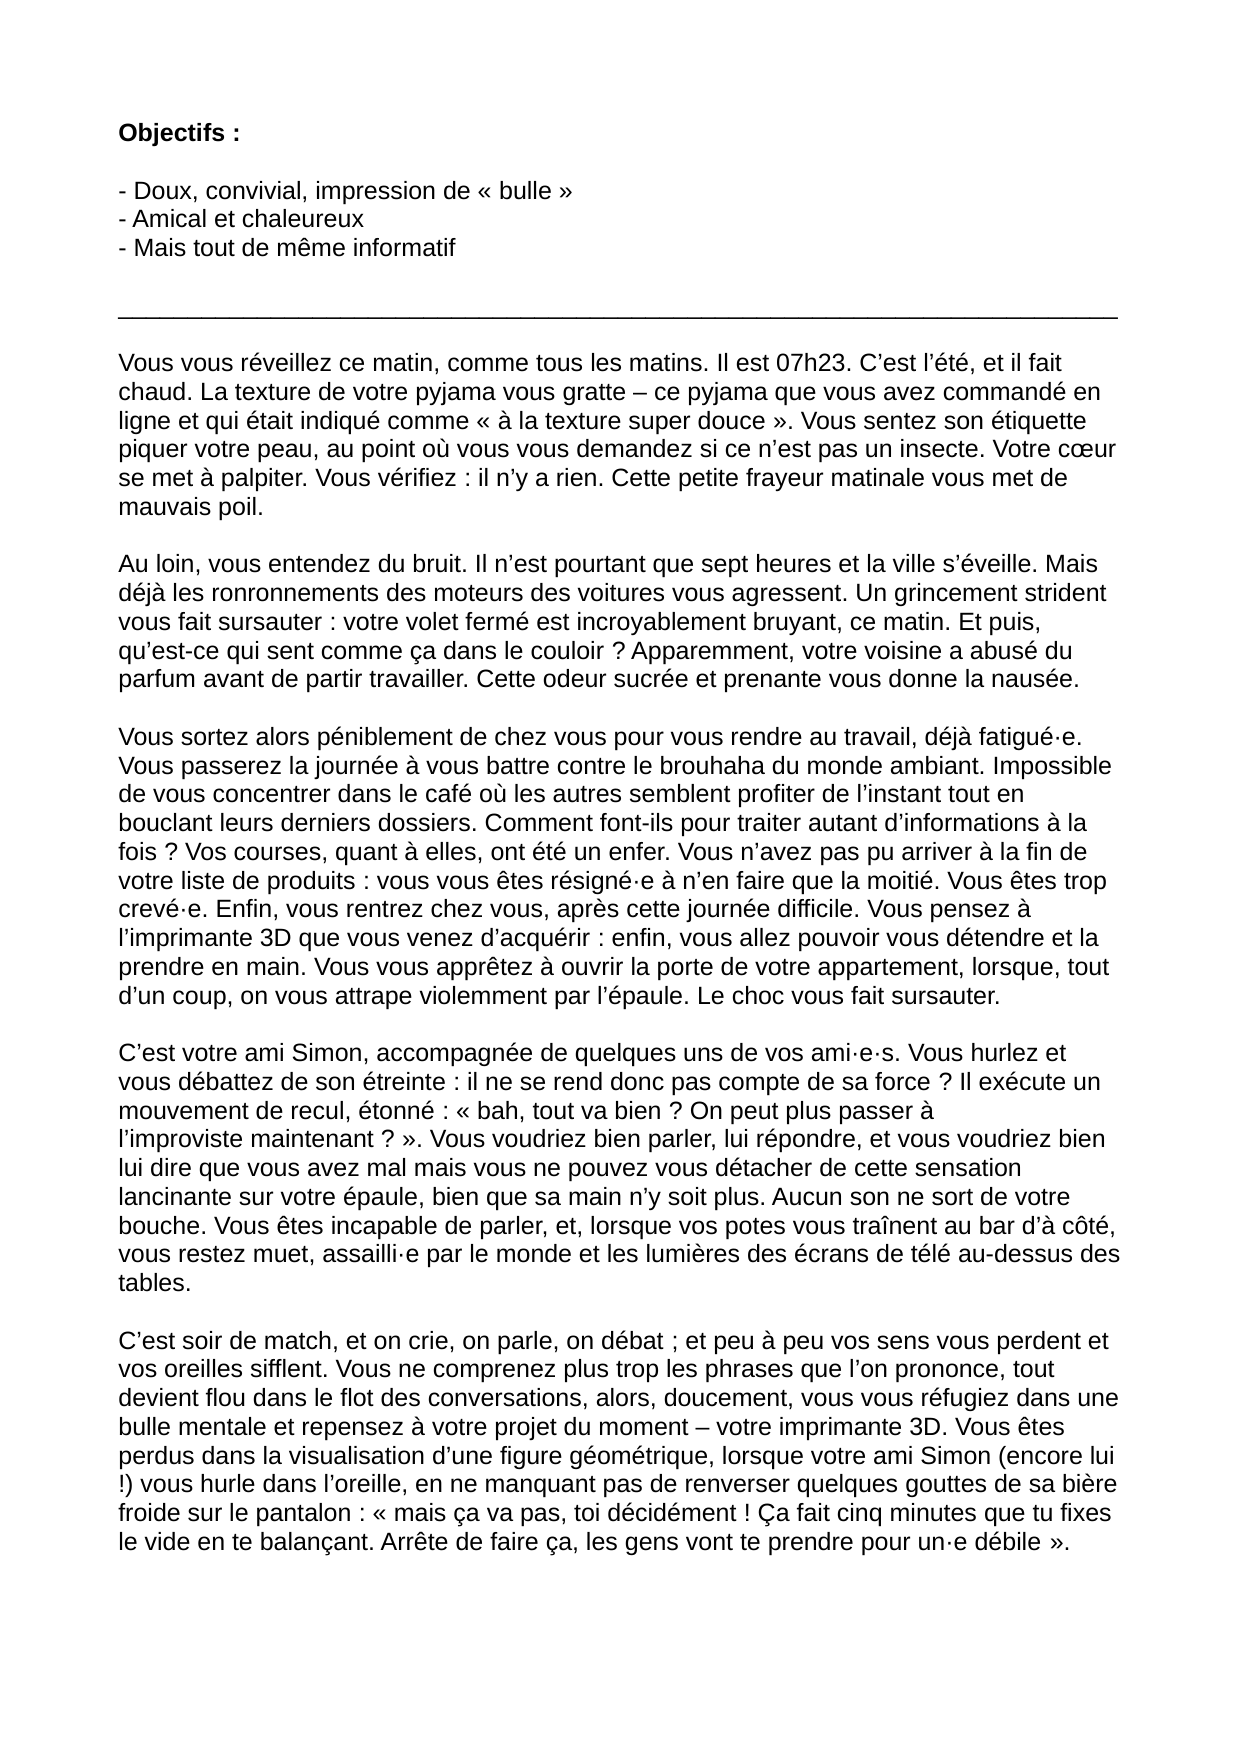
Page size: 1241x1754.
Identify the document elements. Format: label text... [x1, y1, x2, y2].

text C’est votre ami Simon, accompagnée de quelques uns de vos ami·e·s. Vous hurlez et vous débattez de son étreinte : il ne se rend donc pas compte de sa force ? Il exécute un mouvement de recul, étonné : « bah, tout va bien ? On peut plus passer à l’improviste maintenant ? ». Vous voudriez bien parler, lui répondre, et vous voudriez bien lui dire que vous avez mal mais vous ne pouvez vous détacher de cette sensation lancinante sur votre épaule, bien que sa main n’y soit plus. Aucun son ne sort de votre bouche. Vous êtes incapable de parler, et, lorsque vos potes vous traînent au bar d’à côté, vous restez muet, assailli·e par le monde et les lumières des écrans de télé au-dessus des tables. [118, 1038, 1122, 1297]
text - Doux, convivial, impression de « bulle » [118, 176, 1122, 204]
text Vous vous réveillez ce matin, comme tous les matins. Il est 07h23. C’est l’été, et il fait chaud. La texture de votre pyjama vous gratte – ce pyjama que vous avez commandé en ligne et qui était indiqué comme « à la texture super douce ». Vous sentez son étiquette piquer votre peau, au point où vous vous demandez si ce n’est pas un insecte. Votre cœur se met à palpiter. Vous vérifiez : il n’y a rien. Cette petite frayeur matinale vous met de mauvais poil. [118, 348, 1122, 521]
text ________________________________________________________________________ [118, 291, 1122, 319]
text Objectifs : [118, 118, 1122, 147]
text Au loin, vous entendez du bruit. Il n’est pourtant que sept heures et la ville s’éveille. Mais déjà les ronronnements des moteurs des voitures vous agressent. Un grincement strident vous fait sursauter : votre volet fermé est incroyablement bruyant, ce matin. Et puis, qu’est-ce qui sent comme ça dans le couloir ? Apparemment, votre voisine a abusé du parfum avant de partir travailler. Cette odeur sucrée et prenante vous donne la nausée. [118, 549, 1122, 693]
text C’est soir de match, et on crie, on parle, on débat ; et peu à peu vos sens vous perdent et vos oreilles sifflent. Vous ne comprenez plus trop les phrases que l’on prononce, tout devient flou dans le flot des conversations, alors, doucement, vous vous réfugiez dans une bulle mentale et repensez à votre projet du moment – votre imprimante 3D. Vous êtes perdus dans la visualisation d’une figure géométrique, lorsque votre ami Simon (encore lui !) vous hurle dans l’oreille, en ne manquant pas de renverser quelques gouttes de sa bière froide sur le pantalon : « mais ça va pas, toi décidément ! Ça fait cinq minutes que tu fixes le vide en te balançant. Arrête de faire ça, les gens vont te prendre pour un·e débile ». [118, 1326, 1122, 1556]
text - Mais tout de même informatif [118, 233, 1122, 262]
text Vous sortez alors péniblement de chez vous pour vous rendre au travail, déjà fatigué·e. Vous passerez la journée à vous battre contre le brouhaha du monde ambiant. Impossible de vous concentrer dans le café où les autres semblent profiter de l’instant tout en bouclant leurs derniers dossiers. Comment font-ils pour traiter autant d’informations à la fois ? Vos courses, quant à elles, ont été un enfer. Vous n’avez pas pu arriver à la fin de votre liste de produits : vous vous êtes résigné·e à n’en faire que la moitié. Vous êtes trop crevé·e. Enfin, vous rentrez chez vous, après cette journée difficile. Vous pensez à l’imprimante 3D que vous venez d’acquérir : enfin, vous allez pouvoir vous détendre et la prendre en main. Vous vous apprêtez à ouvrir la porte de votre appartement, lorsque, tout d’un coup, on vous attrape violemment par l’épaule. Le choc vous fait sursauter. [118, 722, 1122, 1009]
text - Amical et chaleureux [118, 204, 1122, 233]
